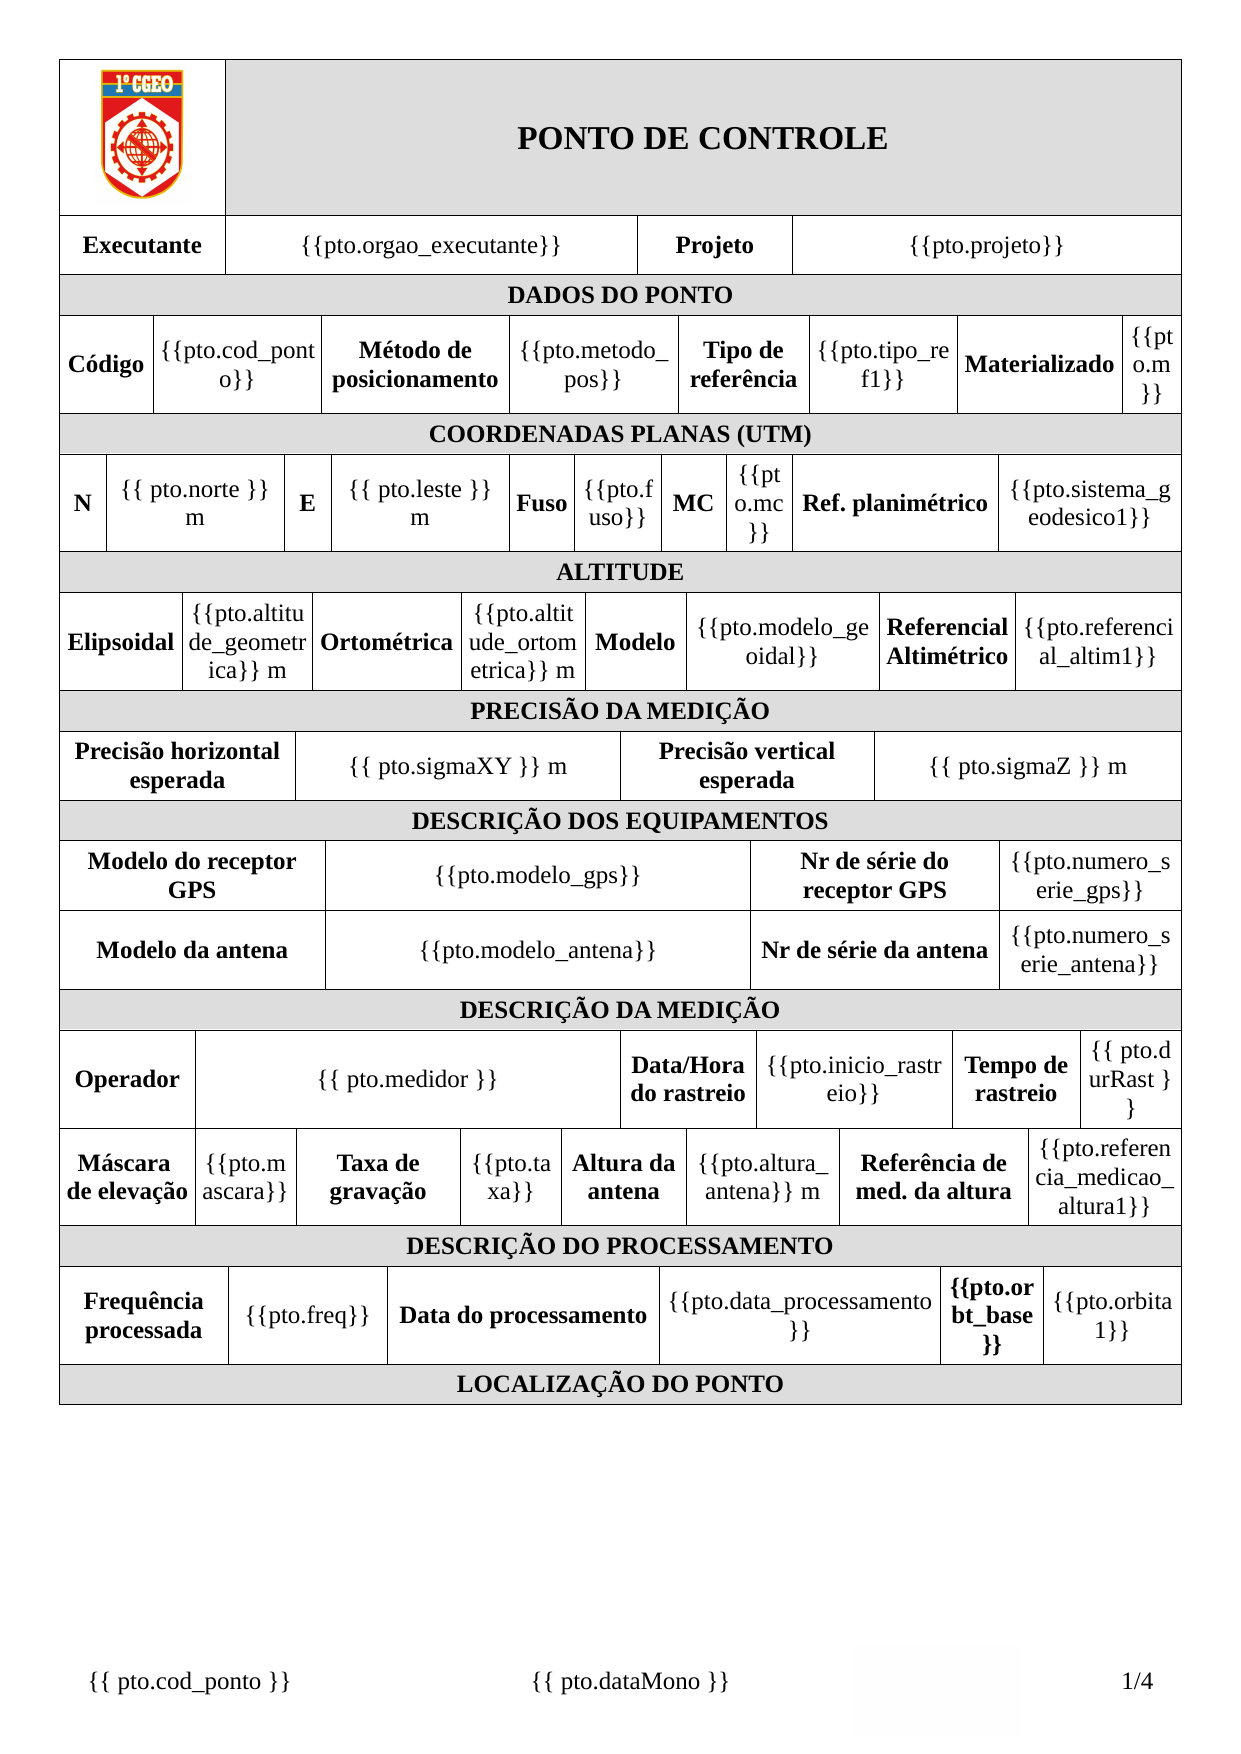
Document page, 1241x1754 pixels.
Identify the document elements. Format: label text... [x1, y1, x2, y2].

table_cell {{pto.cod_ponto}} [154, 316, 321, 413]
table_cell {{ pto.sigmaXY }} m [296, 732, 620, 800]
table_cell {{pto.data_processamento}} [660, 1267, 940, 1363]
table_cell {{ pto.durRast }} [1081, 1031, 1181, 1127]
table_cell {{pto.modelo_gps}} [326, 841, 750, 909]
table_cell MC [662, 455, 726, 551]
table_cell N [60, 455, 106, 551]
table_cell Precisão vertical esperada [621, 732, 874, 800]
table_cell {{pto.referencial_altim1}} [1016, 593, 1181, 690]
table_cell Tempo de rastreio [953, 1031, 1080, 1127]
table_cell {{pto.fuso}} [575, 455, 661, 551]
table_cell Nr de série da antena [751, 911, 999, 989]
table_header {{pto.taxa}} [461, 1129, 561, 1225]
table_cell {{pto.inicio_rastreio}} [757, 1031, 952, 1127]
table_cell {{ pto.norte }} m [107, 455, 284, 551]
table_header COORDENADAS PLANAS (UTM) [60, 414, 1181, 453]
table_header PONTO DE CONTROLE [226, 60, 1181, 215]
table_cell Materializado [958, 316, 1122, 413]
table_cell {{pto.tipo_ref1}} [810, 316, 957, 413]
table_header Máscara de elevação [60, 1129, 195, 1225]
table_cell Precisão horizontal esperada [60, 732, 295, 800]
table_cell Referencial Altimétrico [880, 593, 1015, 690]
table_cell {{pto.numero_serie_antena}} [1000, 911, 1181, 989]
table_header DESCRIÇÃO DA MEDIÇÃO [60, 990, 1181, 1029]
table_header LOCALIZAÇÃO DO PONTO [60, 1365, 1181, 1404]
table_cell Modelo da antena [60, 911, 325, 989]
table_cell {{pto.sistema_geodesico1}} [999, 455, 1181, 551]
table_cell Tipo de referência [679, 316, 809, 413]
table_cell Nr de série do receptor GPS [751, 841, 999, 909]
table_cell Método de posicionamento [322, 316, 509, 413]
table_header ALTITUDE [60, 552, 1181, 592]
table_header {{pto.mascara}} [196, 1129, 296, 1225]
table_cell {{pto.freq}} [229, 1267, 387, 1363]
picture [853, 1646, 1020, 1737]
table_cell Ref. planimétrico [793, 455, 998, 551]
table_cell Frequência processada [60, 1267, 228, 1363]
table_header Referência de med. da altura [840, 1129, 1028, 1225]
table_cell {{pto.altitude_ortometrica}} m [462, 593, 585, 690]
table_cell E [285, 455, 331, 551]
table_cell Ortométrica [313, 593, 461, 690]
table_cell Operador [60, 1031, 195, 1127]
table_cell {{pto.mc}} [727, 455, 792, 551]
table_cell Fuso [510, 455, 574, 551]
table_cell {{pto.modelo_antena}} [326, 911, 750, 989]
table_header PRECISÃO DA MEDIÇÃO [60, 691, 1181, 731]
table_cell Modelo do receptor GPS [60, 841, 325, 909]
table_header Altura da antena [562, 1129, 686, 1225]
table_cell {{pto.numero_serie_gps}} [1000, 841, 1181, 909]
table_cell {{ pto.medidor }} [196, 1031, 620, 1127]
table_cell Data do processamento [388, 1267, 659, 1363]
table_cell {{pto.orbt_base}} [941, 1267, 1043, 1363]
table_cell Data/Hora do rastreio [621, 1031, 756, 1127]
table_cell {{pto.projeto}} [793, 216, 1181, 274]
table_cell {{pto.orgao_executante}} [226, 216, 637, 274]
table_cell {{pto.orbita1}} [1044, 1267, 1181, 1363]
table_cell Modelo [586, 593, 686, 690]
table_cell {{pto.altitude_geometrica}} m [183, 593, 312, 690]
table_cell {{pto.metodo_pos}} [510, 316, 678, 413]
table_cell Projeto [638, 216, 792, 274]
table_cell Elipsoidal [60, 593, 182, 690]
table_cell {{pto.modelo_geoidal}} [687, 593, 879, 690]
table_header [60, 60, 225, 215]
table_header {{pto.referencia_medicao_altura1}} [1029, 1129, 1181, 1225]
table_cell {{ pto.leste }} m [332, 455, 509, 551]
table_cell {{pto.m}} [1123, 316, 1181, 413]
table_cell Código [60, 316, 153, 413]
table_header DESCRIÇÃO DOS EQUIPAMENTOS [60, 801, 1181, 840]
table_header {{pto.altura_antena}} m [687, 1129, 839, 1225]
table_header Taxa de gravação [297, 1129, 460, 1225]
table_cell Executante [60, 216, 225, 274]
table_header DESCRIÇÃO DO PROCESSAMENTO [60, 1226, 1181, 1266]
table_cell {{ pto.sigmaZ }} m [875, 732, 1181, 800]
picture [94, 65, 190, 204]
table_header DADOS DO PONTO [60, 275, 1181, 315]
